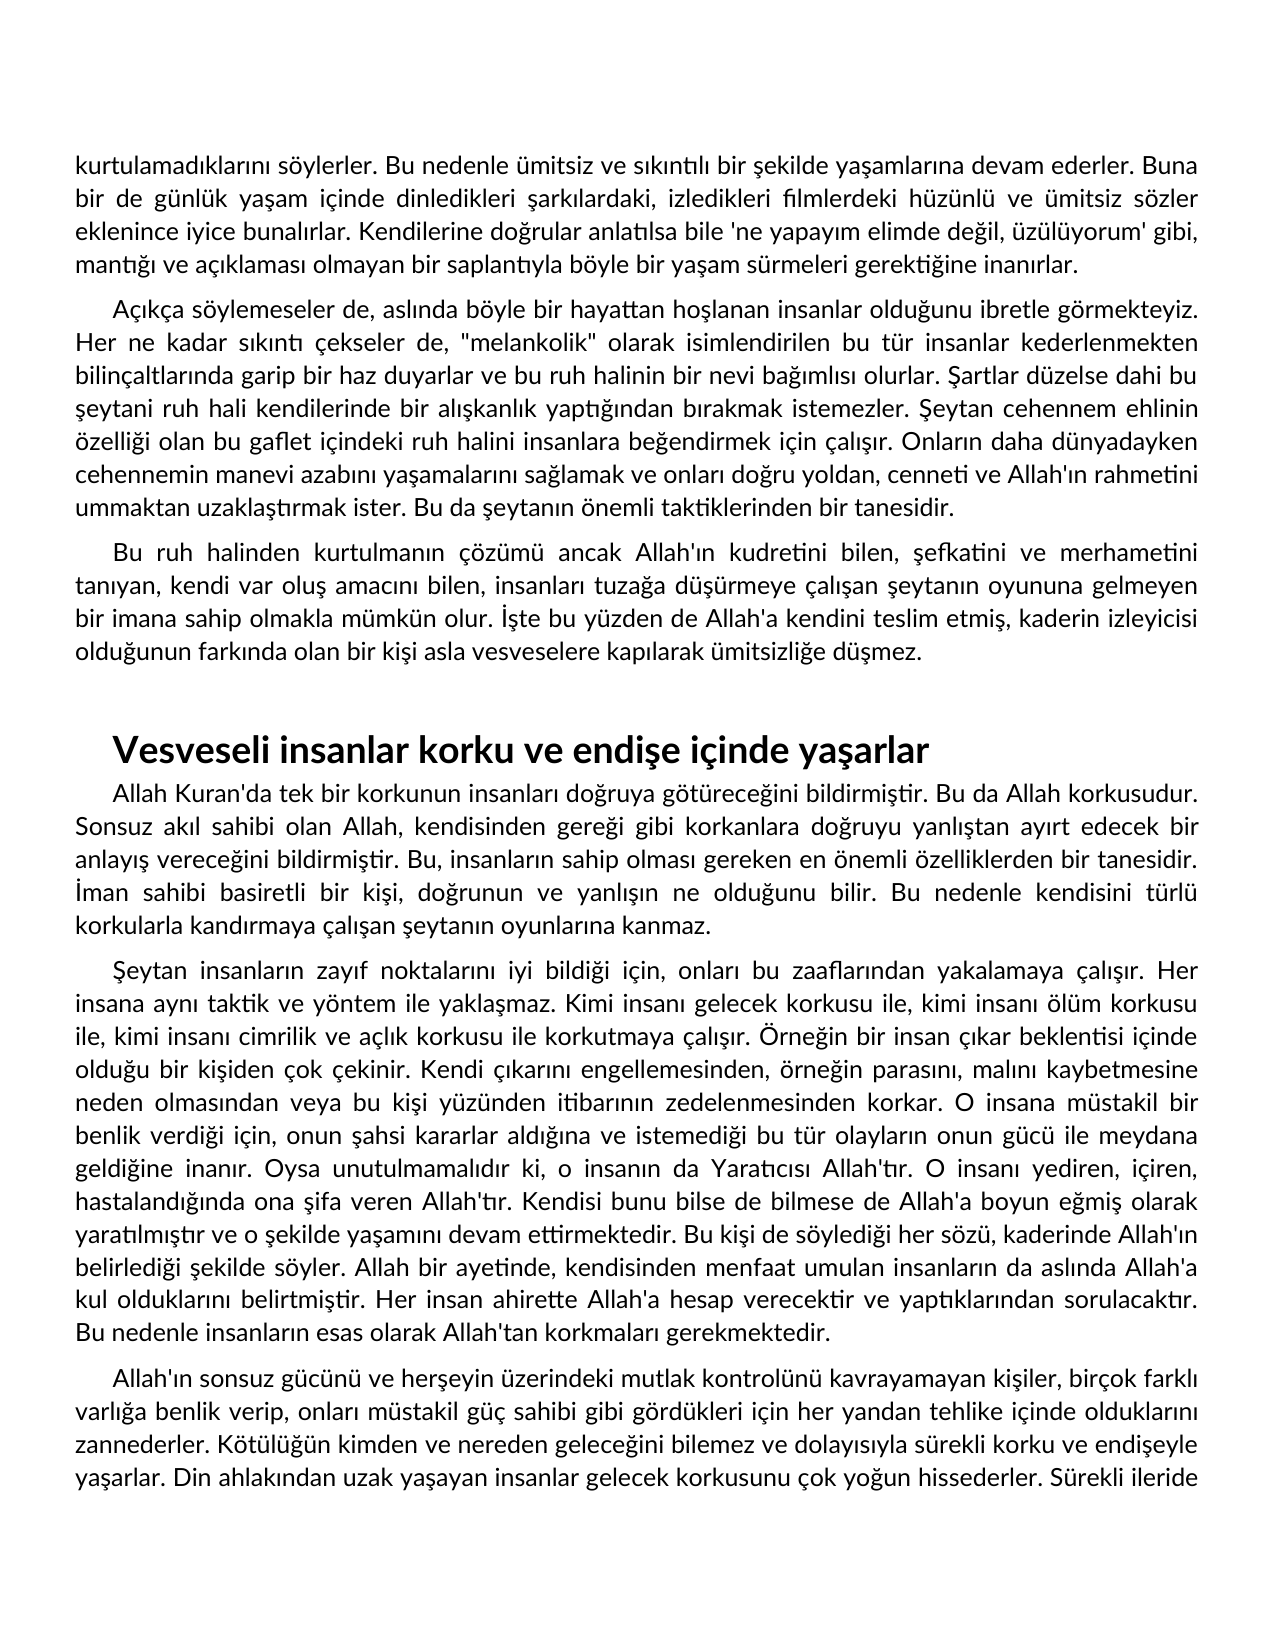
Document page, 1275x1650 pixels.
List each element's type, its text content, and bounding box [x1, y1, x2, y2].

text Açıkça söylemeseler de, aslında böyle bir hayattan hoşlanan insanlar olduğunu ibretle görmekteyiz. Her ne kadar sıkıntı çekseler de, "melankolik" olarak isimlendirilen bu tür insanlar kederlenmekten bilinçaltlarında garip bir haz duyarlar ve bu ruh halinin bir nevi bağımlısı olurlar. Şartlar düzelse dahi bu şeytani ruh hali kendilerinde bir alışkanlık yaptığından bırakmak istemezler. Şeytan cehennem ehlinin özelliği olan bu gaflet içindeki ruh halini insanlara beğendirmek için çalışır. Onların daha dünyadayken cehennemin manevi azabını yaşamalarını sağlamak ve onları doğru yoldan, cenneti ve Allah'ın rahmetini ummaktan uzaklaştırmak ister. Bu da şeytanın önemli taktiklerinden bir tanesidir. [75, 294, 1200, 522]
text Allah Kuran'da tek bir korkunun insanları doğruya götüreceğini bildirmiştir. Bu da Allah korkusudur. Sonsuz akıl sahibi olan Allah, kendisinden gereği gibi korkanlara doğruyu yanlıştan ayırt edecek bir anlayış vereceğini bildirmiştir. Bu, insanların sahip olması gereken en önemli özelliklerden bir tanesidir. İman sahibi basiretli bir kişi, doğrunun ve yanlışın ne olduğunu bilir. Bu nedenle kendisini türlü korkularla kandırmaya çalışan şeytanın oyunlarına kanmaz. [75, 778, 1200, 939]
text Allah'ın sonsuz gücünü ve herşeyin üzerindeki mutlak kontrolünü kavrayamayan kişiler, birçok farklı varlığa benlik verip, onları müstakil güç sahibi gibi gördükleri için her yandan tehlike içinde olduklarını zannederler. Kötülüğün kimden ve nereden geleceğini bilemez ve dolayısıyla sürekli korku ve endişeyle yaşarlar. Din ahlakından uzak yaşayan insanlar gelecek korkusunu çok yoğun hissederler. Sürekli ileride [75, 1362, 1200, 1491]
text Bu ruh halinden kurtulmanın çözümü ancak Allah'ın kudretini bilen, şefkatini ve merhametini tanıyan, kendi var oluş amacını bilen, insanları tuzağa düşürmeye çalışan şeytanın oyununa gelmeyen bir imana sahip olmakla mümkün olur. İşte bu yüzden de Allah'a kendini teslim etmiş, kaderin izleyicisi olduğunun farkında olan bir kişi asla vesveselere kapılarak ümitsizliğe düşmez. [75, 537, 1200, 666]
subtitle Vesveseli insanlar korku ve endişe içinde yaşarlar [112, 727, 1200, 772]
text kurtulamadıklarını söylerler. Bu nedenle ümitsiz ve sıkıntılı bir şekilde yaşamlarına devam ederler. Buna bir de günlük yaşam içinde dinledikleri şarkılardaki, izledikleri filmlerdeki hüzünlü ve ümitsiz sözler eklenince iyice bunalırlar. Kendilerine doğrular anlatılsa bile 'ne yapayım elimde değil, üzülüyorum' gibi, mantığı ve açıklaması olmayan bir saplantıyla böyle bir yaşam sürmeleri gerektiğine inanırlar. [75, 150, 1200, 279]
text Şeytan insanların zayıf noktalarını iyi bildiği için, onları bu zaaflarından yakalamaya çalışır. Her insana aynı taktik ve yöntem ile yaklaşmaz. Kimi insanı gelecek korkusu ile, kimi insanı ölüm korkusu ile, kimi insanı cimrilik ve açlık korkusu ile korkutmaya çalışır. Örneğin bir insan çıkar beklentisi içinde olduğu bir kişiden çok çekinir. Kendi çıkarını engellemesinden, örneğin parasını, malını kaybetmesine neden olmasından veya bu kişi yüzünden itibarının zedelenmesinden korkar. O insana müstakil bir benlik verdiği için, onun şahsi kararlar aldığına ve istemediği bu tür olayların onun gücü ile meydana geldiğine inanır. Oysa unutulmamalıdır ki, o insanın da Yaratıcısı Allah'tır. O insanı yediren, içiren, hastalandığında ona şifa veren Allah'tır. Kendisi bunu bilse de bilmese de Allah'a boyun eğmiş olarak yaratılmıştır ve o şekilde yaşamını devam ettirmektedir. Bu kişi de söylediği her sözü, kaderinde Allah'ın belirlediği şekilde söyler. Allah bir ayetinde, kendisinden menfaat umulan insanların da aslında Allah'a kul olduklarını belirtmiştir. Her insan ahirette Allah'a hesap verecektir ve yaptıklarından sorulacaktır. Bu nedenle insanların esas olarak Allah'tan korkmaları gerekmektedir. [75, 955, 1200, 1347]
